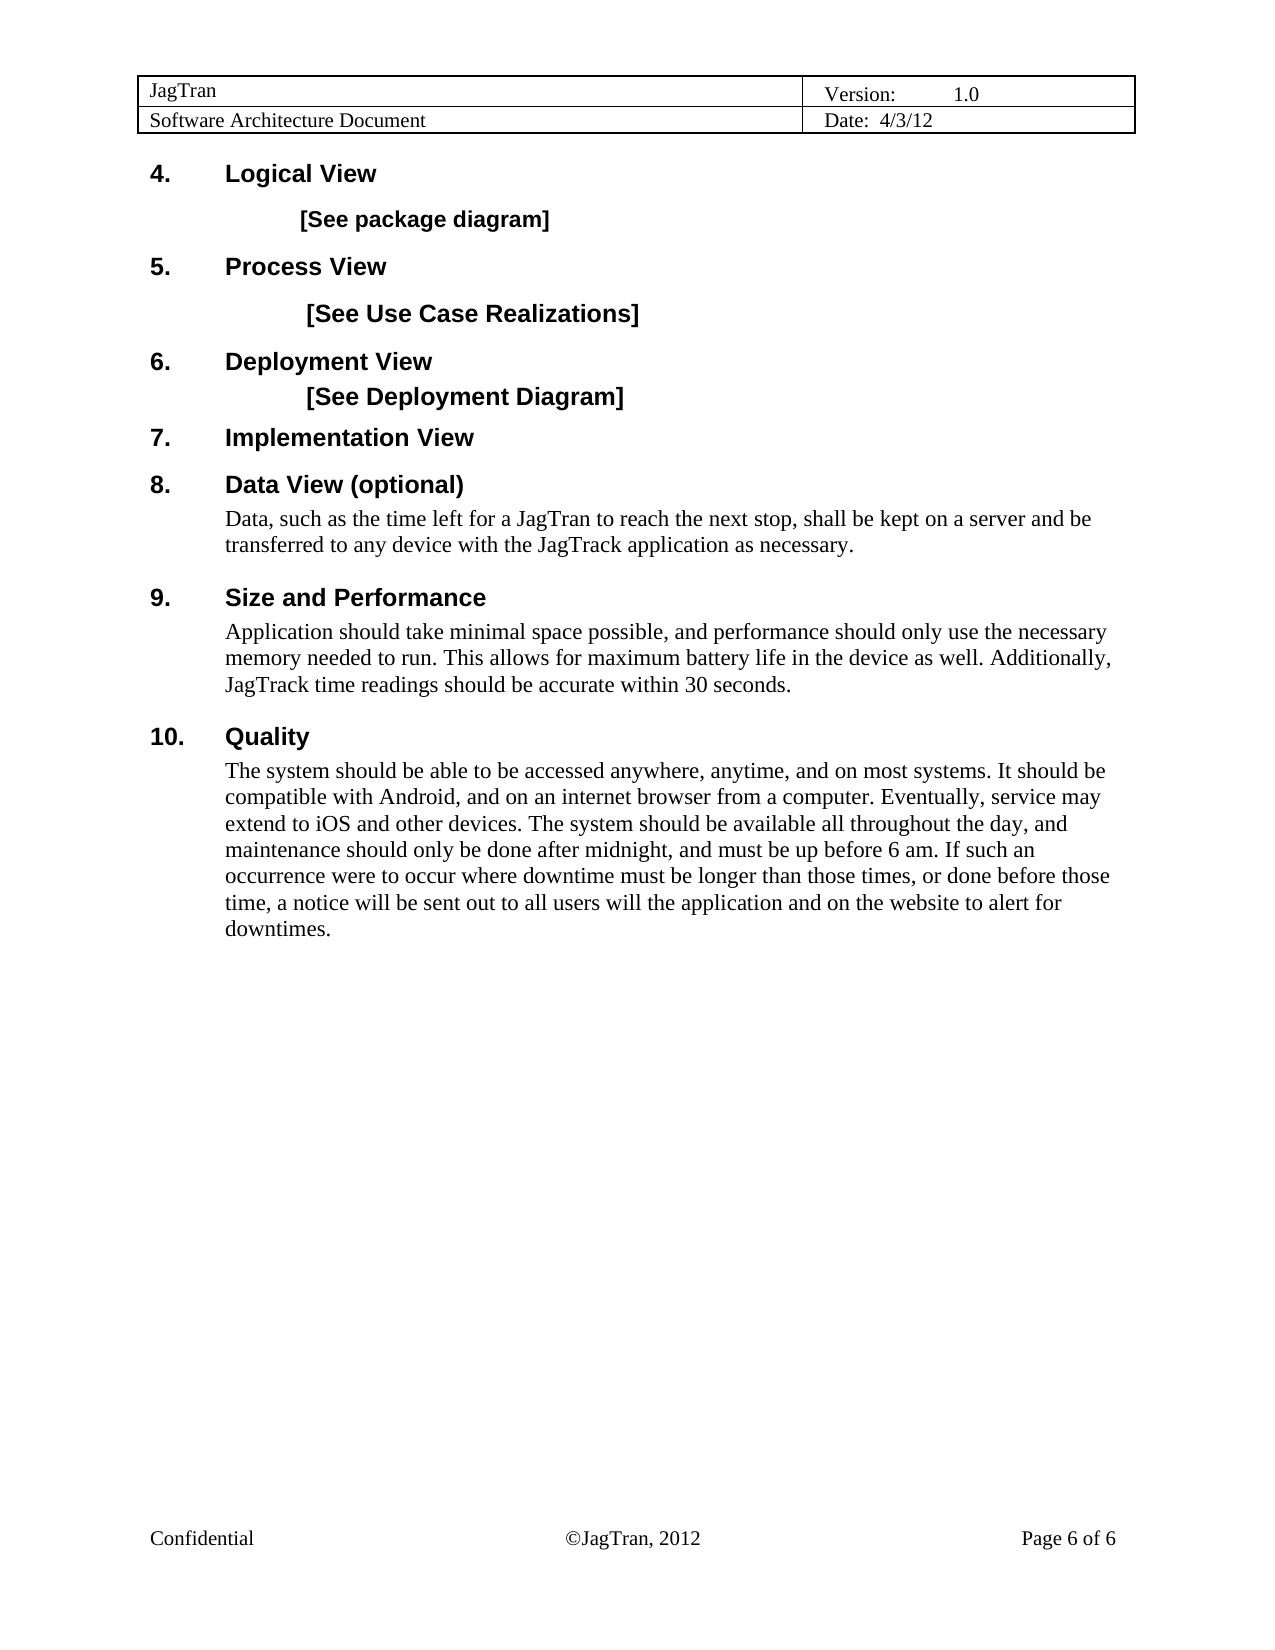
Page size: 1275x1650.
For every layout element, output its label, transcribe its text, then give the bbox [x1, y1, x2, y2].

subtitle Data View (optional) [150, 470, 1125, 499]
text The system should be able to be accessed anywhere, anytime, and on most systems. It should be compatible with Android, and on an internet browser from a computer. Eventually, service may extend to iOS and other devices. The system should be available all throughout the day, and maintenance should only be done after midnight, and must be up before 6 am. If such an occurrence were to occur where downtime must be longer than those times, or done before those time, a notice will be sent out to all users will the application and on the website to alert for downtimes. [225, 757, 1125, 941]
subtitle Size and Performance [150, 583, 1125, 612]
subtitle [See package diagram] [262, 206, 1125, 233]
subtitle Logical View [150, 159, 1125, 188]
text Data, such as the time left for a JagTran to reach the next stop, shall be kept on a server and be transferred to any device with the JagTrack application as necessary. [225, 505, 1125, 558]
subtitle Quality [150, 722, 1125, 751]
subtitle [See Use Case Realizations] [269, 299, 1125, 328]
subtitle Process View [150, 251, 1125, 280]
list [See Deployment Diagram] [269, 381, 1125, 410]
subtitle Deployment View [150, 346, 1125, 375]
subtitle Implementation View [150, 423, 1125, 451]
text Application should take minimal space possible, and performance should only use the necessary memory needed to run. This allows for maximum battery life in the device as well. Additionally, JagTrack time readings should be accurate within 30 seconds. [225, 618, 1125, 697]
